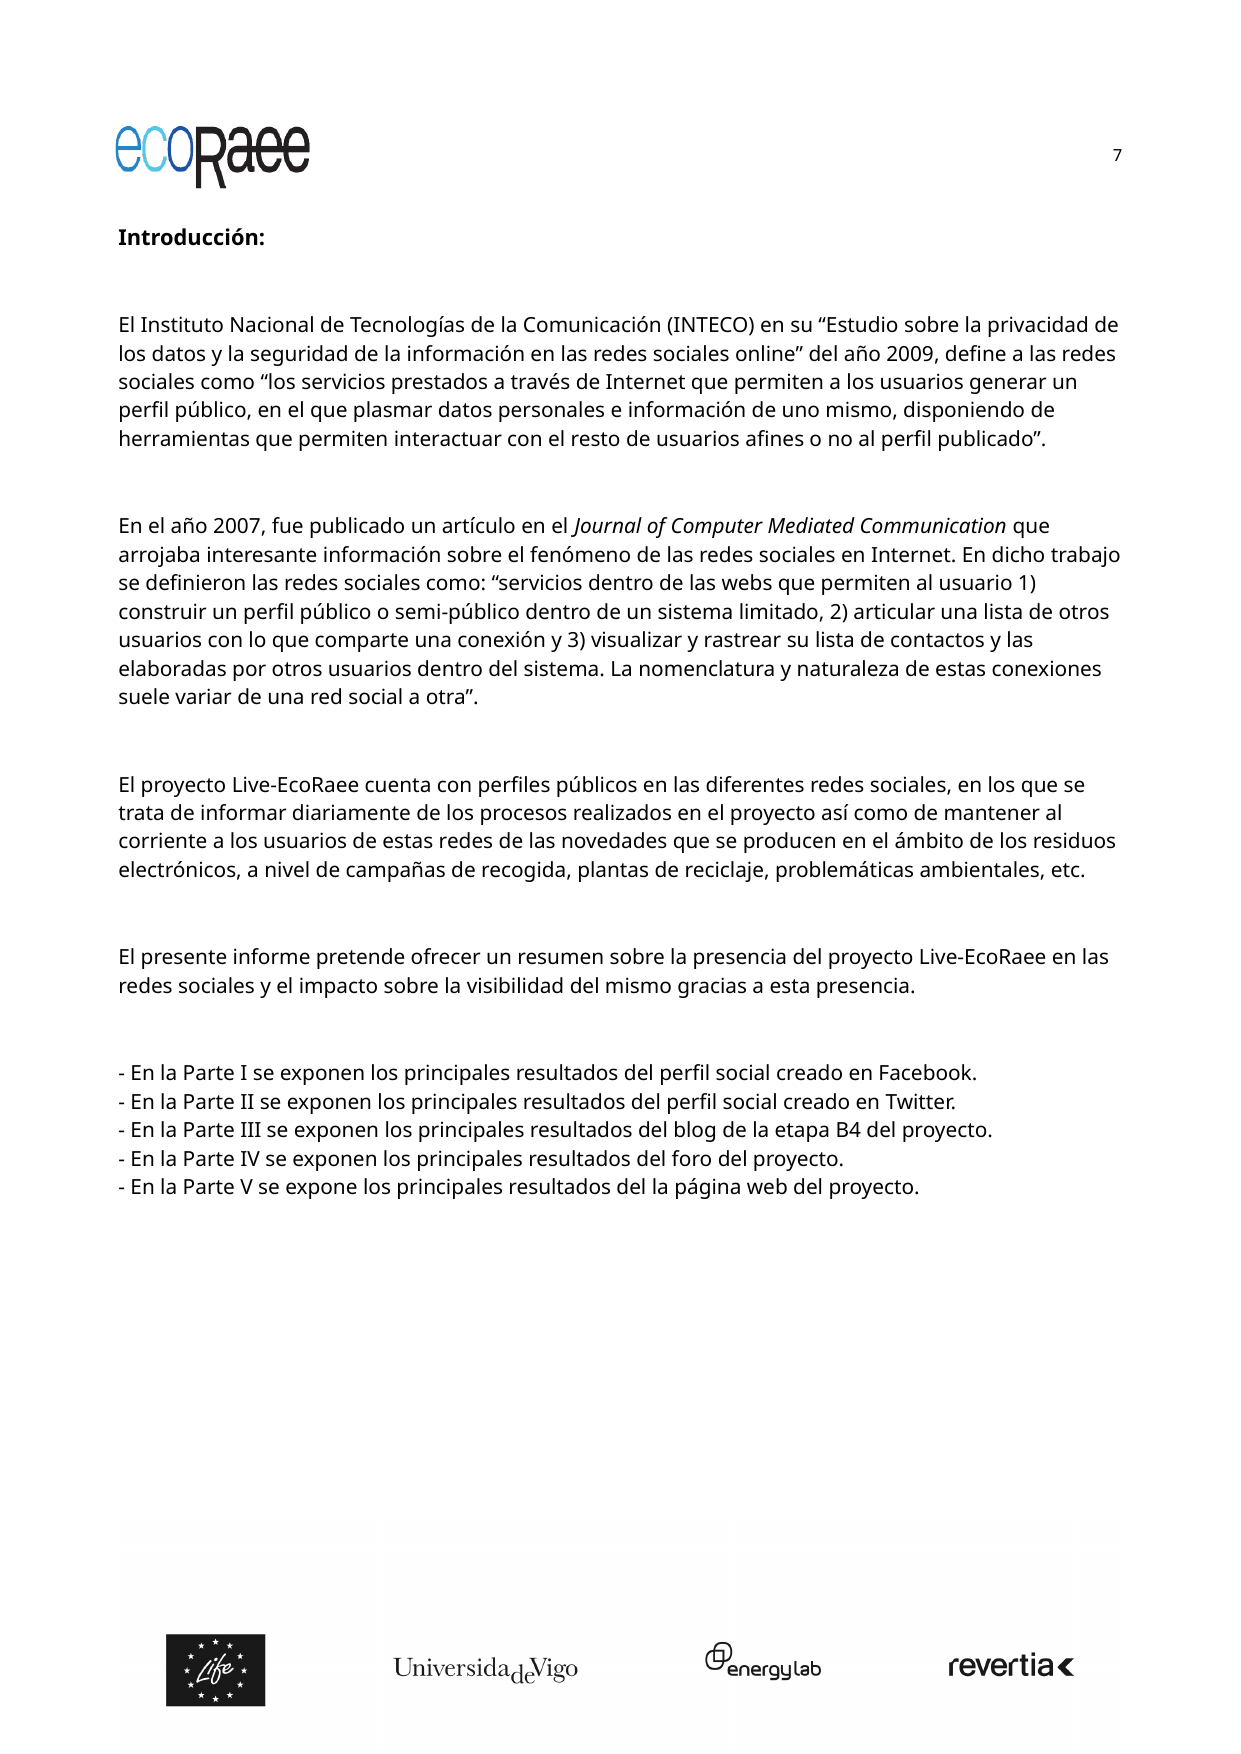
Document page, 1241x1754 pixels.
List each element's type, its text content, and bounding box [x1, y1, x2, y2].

text El presente informe pretende ofrecer un resumen sobre la presencia del proyecto Live-EcoRaee en las redes sociales y el impacto sobre la visibilidad del mismo gracias a esta presencia. [118, 942, 1122, 999]
text - En la Parte IV se exponen los principales resultados del foro del proyecto. [118, 1144, 1122, 1172]
text - En la Parte V se expone los principales resultados del la página web del proyecto. [118, 1172, 1122, 1201]
text - En la Parte III se exponen los principales resultados del blog de la etapa B4 del proyecto. [118, 1115, 1122, 1144]
text - En la Parte II se exponen los principales resultados del perfil social creado en Twitter. [118, 1087, 1122, 1115]
text El Instituto Nacional de Tecnologías de la Comunicación (INTECO) en su “Estudio sobre la privacidad de los datos y la seguridad de la información en las redes sociales online” del año 2009, define a las redes sociales como “los servicios prestados a través de Internet que permiten a los usuarios generar un perfil público, en el que plasmar datos personales e información de uno mismo, disponiendo de herramientas que permiten interactuar con el resto de usuarios afines o no al perfil publicado”. [118, 310, 1122, 452]
picture [118, 1514, 1123, 1754]
text En el año 2007, fue publicado un artículo en el Journal of Computer Mediated Communication que arrojaba interesante información sobre el fenómeno de las redes sociales en Internet. En dicho trabajo se definieron las redes sociales como: “servicios dentro de las webs que permiten al usuario 1) construir un perfil público o semi-público dentro de un sistema limitado, 2) articular una lista de otros usuarios con lo que comparte una conexión y 3) visualizar y rastrear su lista de contactos y las elaboradas por otros usuarios dentro del sistema. La nomenclatura y naturaleza de estas conexiones suele variar de una red social a otra”. [118, 512, 1122, 711]
text El proyecto Live-EcoRaee cuenta con perfiles públicos en las diferentes redes sociales, en los que se trata de informar diariamente de los procesos realizados en el proyecto así como de mantener al corriente a los usuarios de estas redes de las novedades que se producen en el ámbito de los residuos electrónicos, a nivel de campañas de recogida, plantas de reciclaje, problemáticas ambientales, etc. [118, 770, 1122, 883]
picture [114, 124, 311, 190]
text Introducción: [118, 221, 1122, 251]
text - En la Parte I se exponen los principales resultados del perfil social creado en Facebook. [118, 1058, 1122, 1087]
